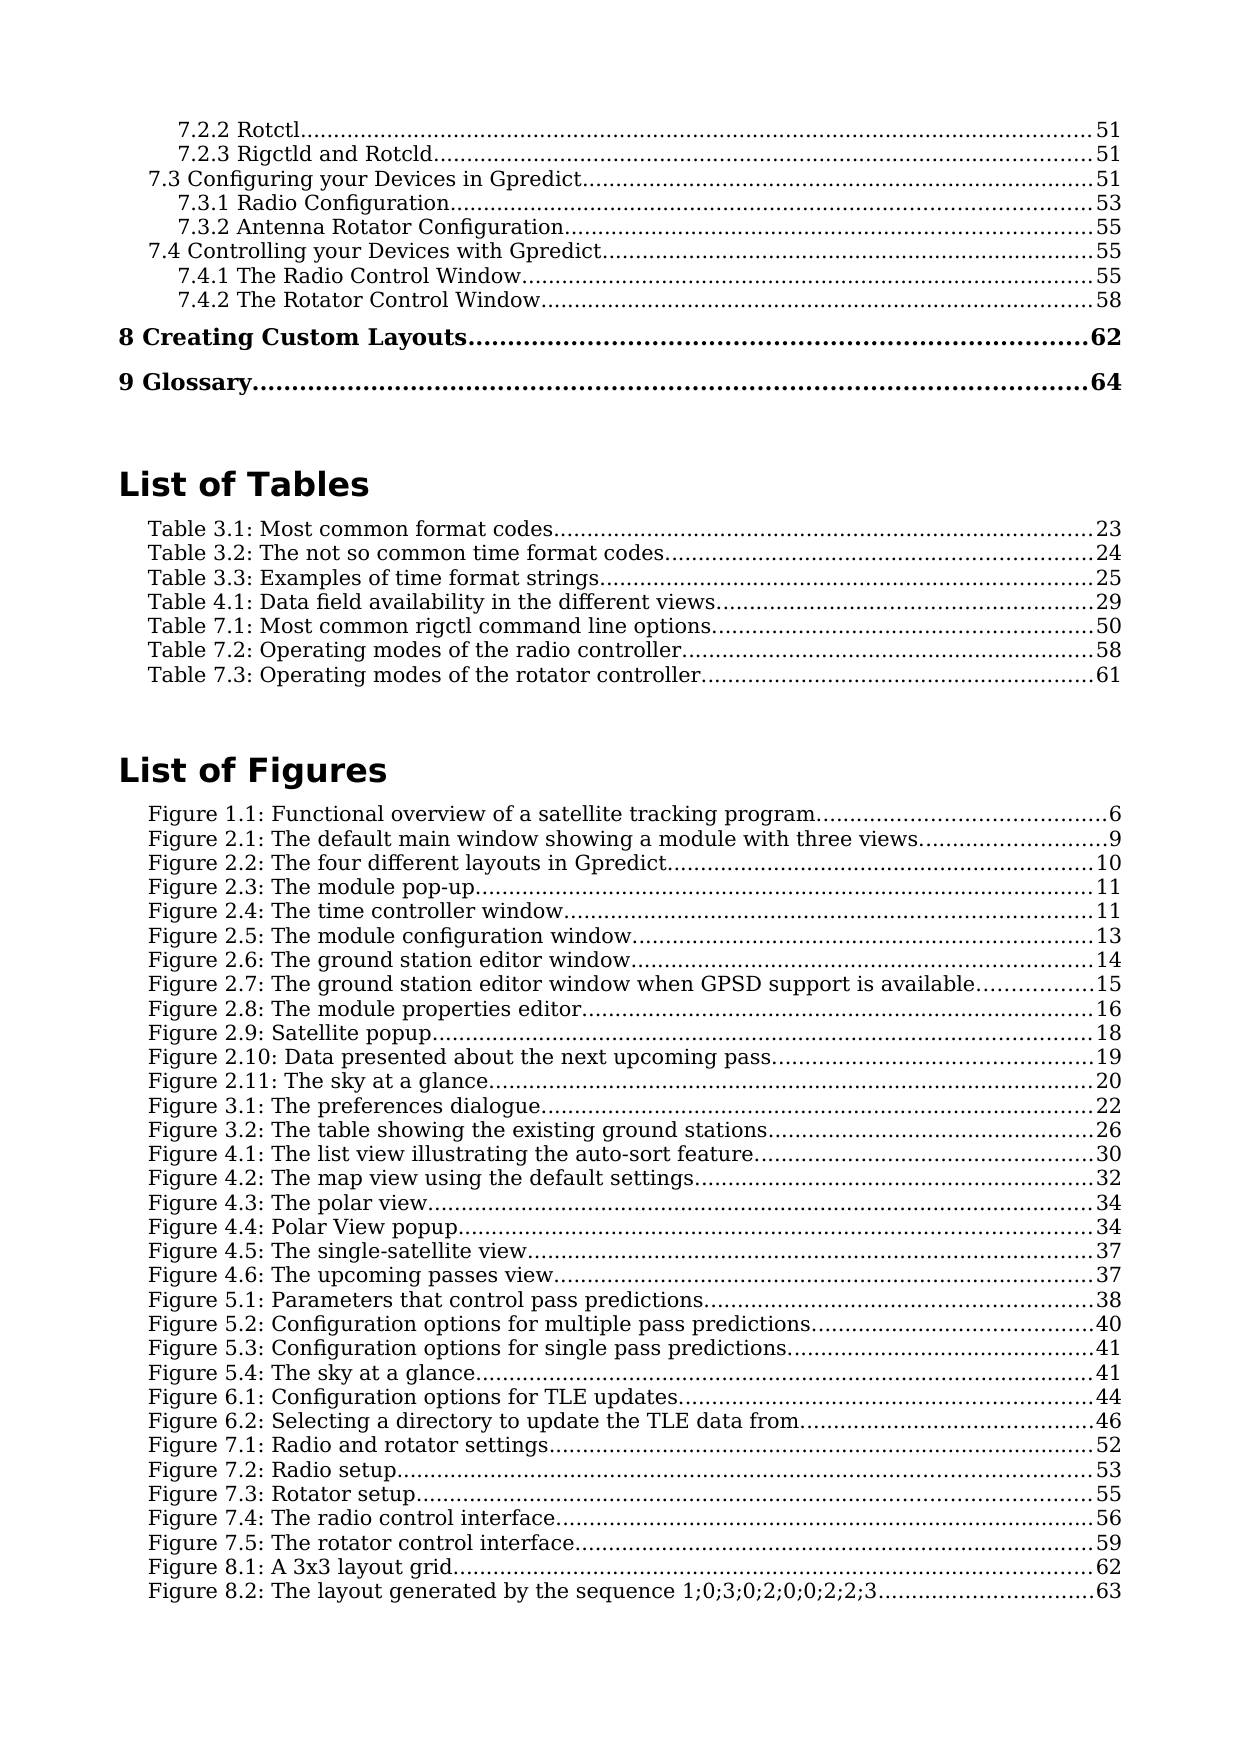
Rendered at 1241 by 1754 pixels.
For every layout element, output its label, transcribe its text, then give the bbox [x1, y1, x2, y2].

text Figure 2.4: The time controller window. 11 [148, 899, 1122, 924]
text Figure 4.4: Polar View popup. 34 [148, 1215, 1122, 1239]
text Table 7.3: Operating modes of the rotator controller. 61 [148, 663, 1122, 687]
text Figure 4.2: The map view using the default settings. 32 [148, 1166, 1122, 1191]
text Figure 7.3: Rotator setup. 55 [148, 1482, 1122, 1506]
text Table 3.1: Most common format codes 23 [148, 517, 1122, 541]
text 7.4.1 The Radio Control Window 55 [177, 264, 1122, 288]
text Figure 8.2: The layout generated by the sequence 1;0;3;0;2;0;0;2;2;3 63 [148, 1579, 1122, 1603]
text Figure 8.1: A 3x3 layout grid. 62 [148, 1555, 1122, 1579]
text 7.4 Controlling your Devices with Gpredict 55 [148, 239, 1122, 264]
text Figure 7.2: Radio setup. 53 [148, 1458, 1122, 1482]
text Figure 6.1: Configuration options for TLE updates. 44 [148, 1385, 1122, 1409]
text Figure 2.8: The module properties editor. 16 [148, 997, 1122, 1021]
text 9 Glossary 64 [118, 369, 1122, 396]
text Figure 2.9: Satellite popup. 18 [148, 1021, 1122, 1045]
subtitle List of Tables [118, 466, 1122, 504]
text Figure 4.6: The upcoming passes view. 37 [148, 1263, 1122, 1288]
text Figure 5.4: The sky at a glance. 41 [148, 1361, 1122, 1385]
text Figure 3.1: The preferences dialogue. 22 [148, 1094, 1122, 1118]
text Figure 5.2: Configuration options for multiple pass predictions. 40 [148, 1312, 1122, 1336]
text Figure 2.1: The default main window showing a module with three views. 9 [148, 827, 1122, 851]
text Figure 7.1: Radio and rotator settings. 52 [148, 1433, 1122, 1458]
text 7.3 Configuring your Devices in Gpredict 51 [148, 167, 1122, 191]
text Table 3.2: The not so common time format codes. 24 [148, 541, 1122, 566]
text Figure 3.2: The table showing the existing ground stations. 26 [148, 1118, 1122, 1142]
text Figure 2.2: The four different layouts in Gpredict. 10 [148, 851, 1122, 875]
text Table 7.2: Operating modes of the radio controller. 58 [148, 638, 1122, 663]
text Figure 2.7: The ground station editor window when GPSD support is available. 15 [148, 972, 1122, 997]
text Figure 5.1: Parameters that control pass predictions. 38 [148, 1288, 1122, 1312]
text Table 7.1: Most common rigctl command line options. 50 [148, 614, 1122, 638]
text Figure 2.6: The ground station editor window 14 [148, 948, 1122, 972]
text Figure 2.10: Data presented about the next upcoming pass. 19 [148, 1045, 1122, 1069]
text 7.2.2 Rotctl 51 [177, 118, 1122, 142]
text 8 Creating Custom Layouts 62 [118, 324, 1122, 351]
text Figure 2.3: The module pop-up. 11 [148, 875, 1122, 899]
text Table 3.3: Examples of time format strings. 25 [148, 566, 1122, 590]
text Figure 2.11: The sky at a glance. 20 [148, 1069, 1122, 1094]
text Figure 4.5: The single-satellite view. 37 [148, 1239, 1122, 1263]
text Table 4.1: Data field availability in the different views. 29 [148, 590, 1122, 614]
text Figure 6.2: Selecting a directory to update the TLE data from. 46 [148, 1409, 1122, 1433]
text 7.3.1 Radio Configuration 53 [177, 191, 1122, 215]
text Figure 4.3: The polar view. 34 [148, 1191, 1122, 1215]
subtitle List of Figures [118, 751, 1122, 790]
text Figure 1.1: Functional overview of a satellite tracking program. 6 [148, 802, 1122, 827]
text 7.3.2 Antenna Rotator Configuration 55 [177, 215, 1122, 239]
text Figure 7.5: The rotator control interface. 59 [148, 1531, 1122, 1555]
text Figure 4.1: The list view illustrating the auto-sort feature. 30 [148, 1142, 1122, 1166]
text Figure 5.3: Configuration options for single pass predictions. 41 [148, 1336, 1122, 1361]
text Figure 7.4: The radio control interface. 56 [148, 1506, 1122, 1531]
text 7.2.3 Rigctld and Rotcld 51 [177, 142, 1122, 167]
text Figure 2.5: The module configuration window. 13 [148, 924, 1122, 948]
text 7.4.2 The Rotator Control Window 58 [177, 288, 1122, 312]
